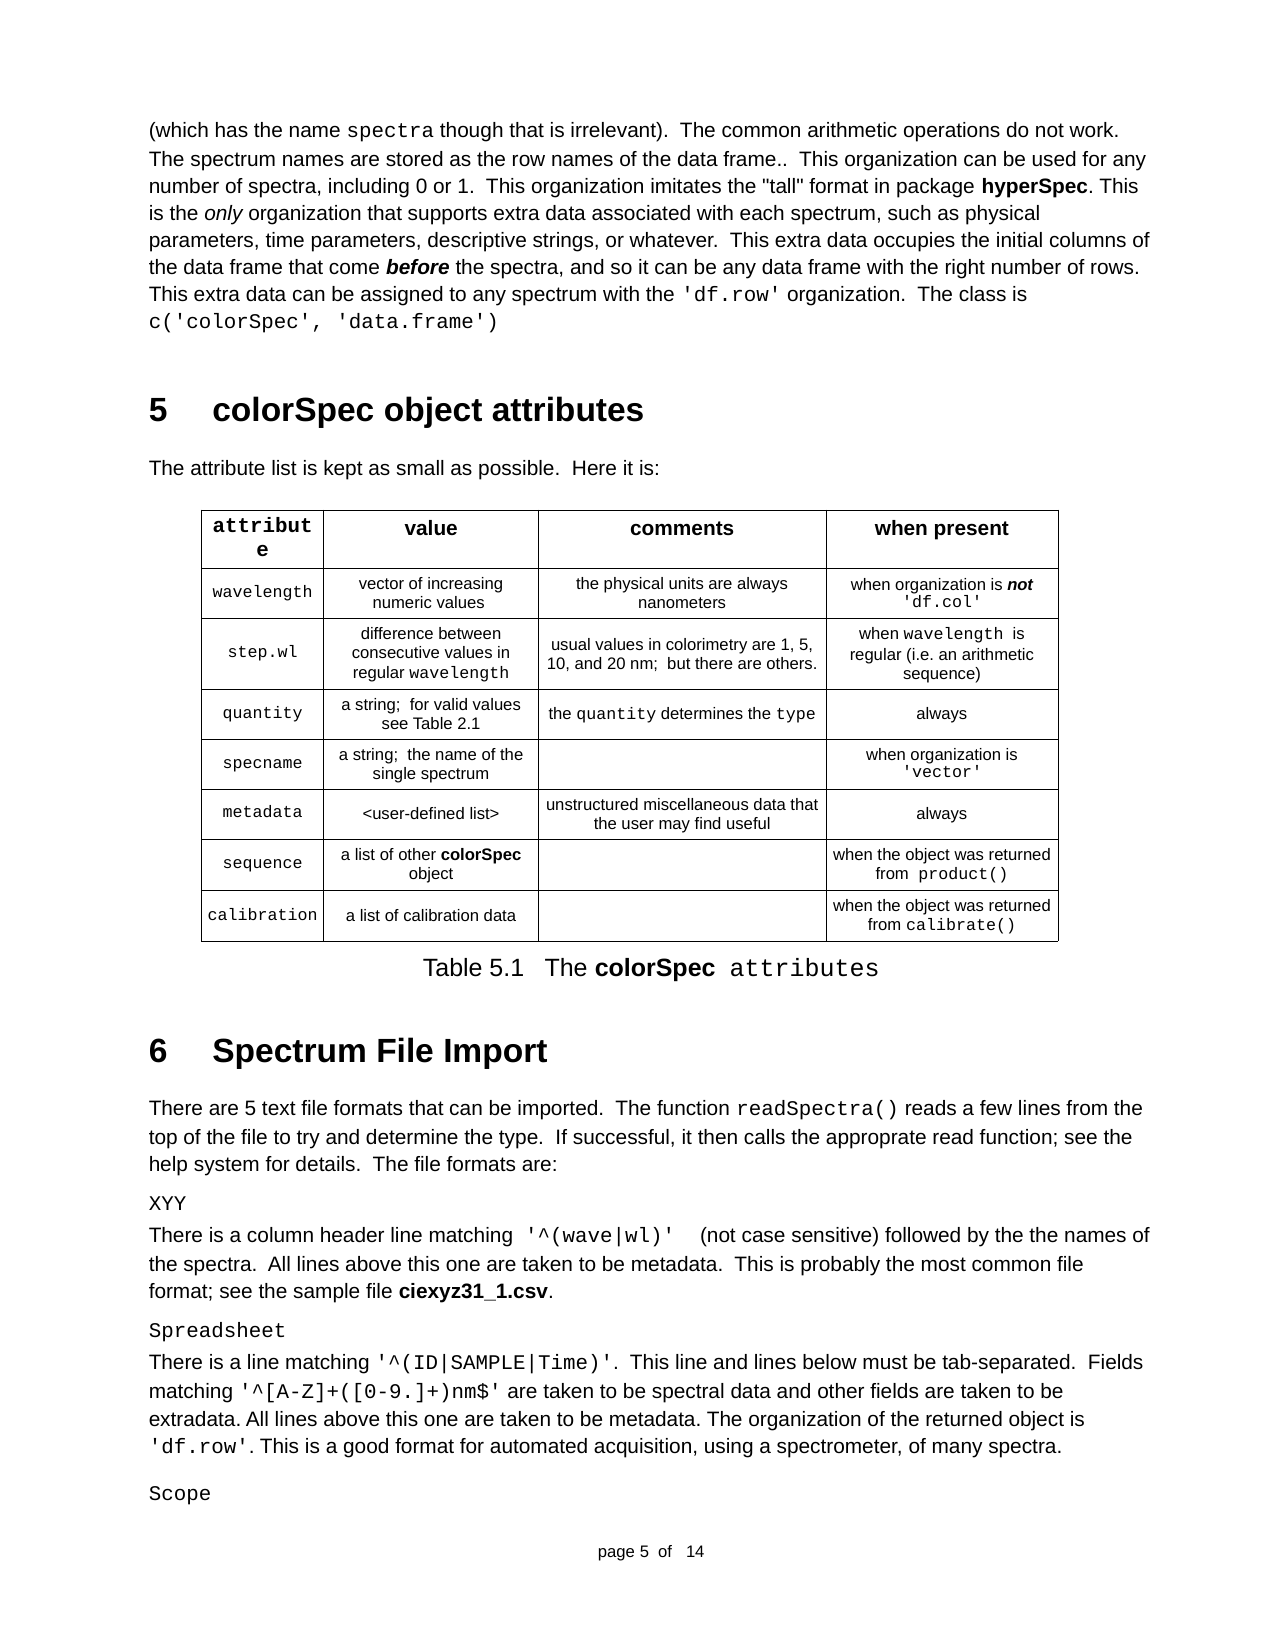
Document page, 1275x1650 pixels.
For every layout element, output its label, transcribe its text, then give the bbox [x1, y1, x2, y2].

table_cell unstructured miscellaneous data that the user may find useful [539, 790, 826, 838]
table_cell sequence [202, 840, 323, 890]
text There is a line matching '^(ID|SAMPLE|Time)'. This line and lines below must be tab-separated. Fields matching '^[A-Z]+([0-9.]+)nm$' are taken to be spectral data and other fields are taken to be extradata. All lines above this one are taken to be metadata. The organization of the returned object is 'df.row'. This is a good format for automated acquisition, using a spectrometer, of many spectra. [148, 1349, 1153, 1460]
table_cell a string; the name of the single spectrum [324, 740, 538, 788]
table_cell usual values in colorimetry are 1, 5, 10, and 20 nm; but there are others. [539, 619, 826, 689]
table_cell difference between consecutive values in regular wavelength [324, 619, 538, 689]
text The attribute list is kept as small as possible. Here it is: [148, 456, 1153, 479]
table_cell when the object was returned from product() [827, 840, 1058, 890]
table_cell vector of increasing numeric values [324, 569, 538, 618]
table_cell always [827, 690, 1058, 739]
table_header value [324, 511, 538, 568]
text Table 5.1 The colorSpec attributes [148, 953, 1153, 984]
table_cell [539, 840, 826, 890]
table_cell a string; for valid values see Table 2.1 [324, 690, 538, 739]
table_cell quantity [202, 690, 323, 739]
text Spreadsheet [148, 1318, 1153, 1343]
table_cell step.wl [202, 619, 323, 689]
table_cell [539, 891, 826, 941]
table_cell when organization is not 'df.col' [827, 569, 1058, 618]
table_cell a list of other colorSpec object [324, 840, 538, 890]
table_cell when organization is 'vector' [827, 740, 1058, 788]
text XYY [148, 1191, 1153, 1217]
table_cell [539, 740, 826, 788]
table_cell metadata [202, 790, 323, 838]
table_cell <user-defined list> [324, 790, 538, 838]
table_cell specname [202, 740, 323, 788]
text There are 5 text file formats that can be imported. The function readSpectra() reads a few lines from the top of the file to try and determine the type. If successful, it then calls the approprate read function; see the help system for details. The file formats are: [148, 1096, 1153, 1176]
table_header comments [539, 511, 826, 568]
table_cell when wavelength is regular (i.e. an arithmetic sequence) [827, 619, 1058, 689]
table_cell wavelength [202, 569, 323, 618]
table_header attribute [202, 511, 323, 568]
table_cell a list of calibration data [324, 891, 538, 941]
subtitle colorSpec object attributes [148, 389, 1153, 428]
text Scope [148, 1481, 1153, 1507]
text There is a column header line matching '^(wave|wl)' (not case sensitive) followed by the the names of the spectra. All lines above this one are taken to be metadata. This is probably the most common file format; see the sample file ciexyz31_1.csv. [148, 1223, 1153, 1303]
text (which has the name spectra though that is irrelevant). The common arithmetic operations do not work. The spectrum names are stored as the row names of the data frame.. This organization can be used for any number of spectra, including 0 or 1. This organization imitates the "tall" format in package hyperSpec. This is the only organization that supports extra data associated with each spectrum, such as physical parameters, time parameters, descriptive strings, or whatever. This extra data occupies the initial columns of the data frame that come before the spectra, and so it can be any data frame with the right number of rows. This extra data can be assigned to any spectrum with the 'df.row' organization. The class is c('colorSpec', 'data.frame') [148, 118, 1153, 334]
subtitle Spectrum File Import [148, 1031, 1153, 1069]
table_cell calibration [202, 891, 323, 941]
table_cell the physical units are always nanometers [539, 569, 826, 618]
table_header when present [827, 511, 1058, 568]
table_cell when the object was returned from calibrate() [827, 891, 1058, 941]
table_cell the quantity determines the type [539, 690, 826, 739]
table_cell always [827, 790, 1058, 838]
